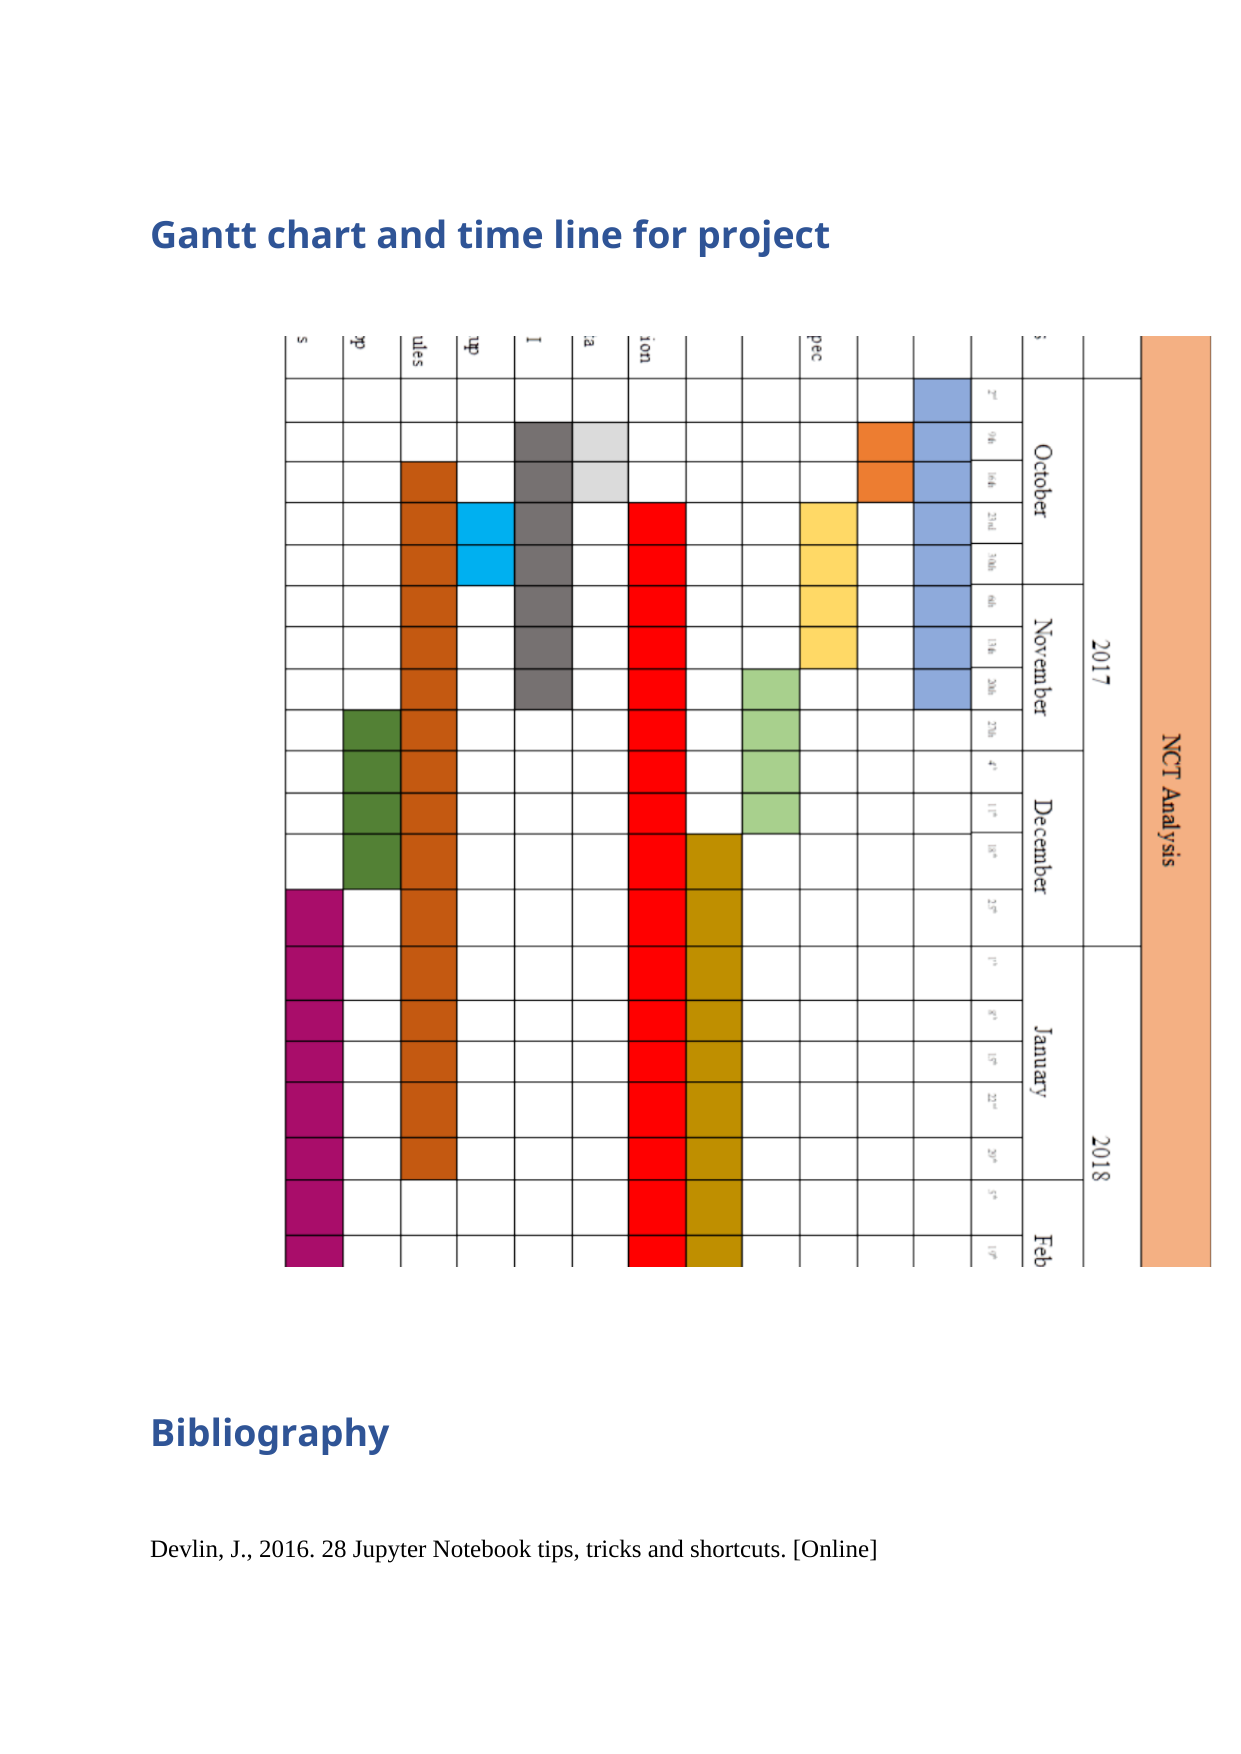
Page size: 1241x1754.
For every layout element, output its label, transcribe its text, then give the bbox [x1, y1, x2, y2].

title Bibliography [150, 1406, 1090, 1457]
text Devlin, J., 2016. 28 Jupyter Notebook tips, tricks and shortcuts. [Online] [150, 1534, 1090, 1563]
title Gantt chart and time line for project [150, 209, 1090, 260]
